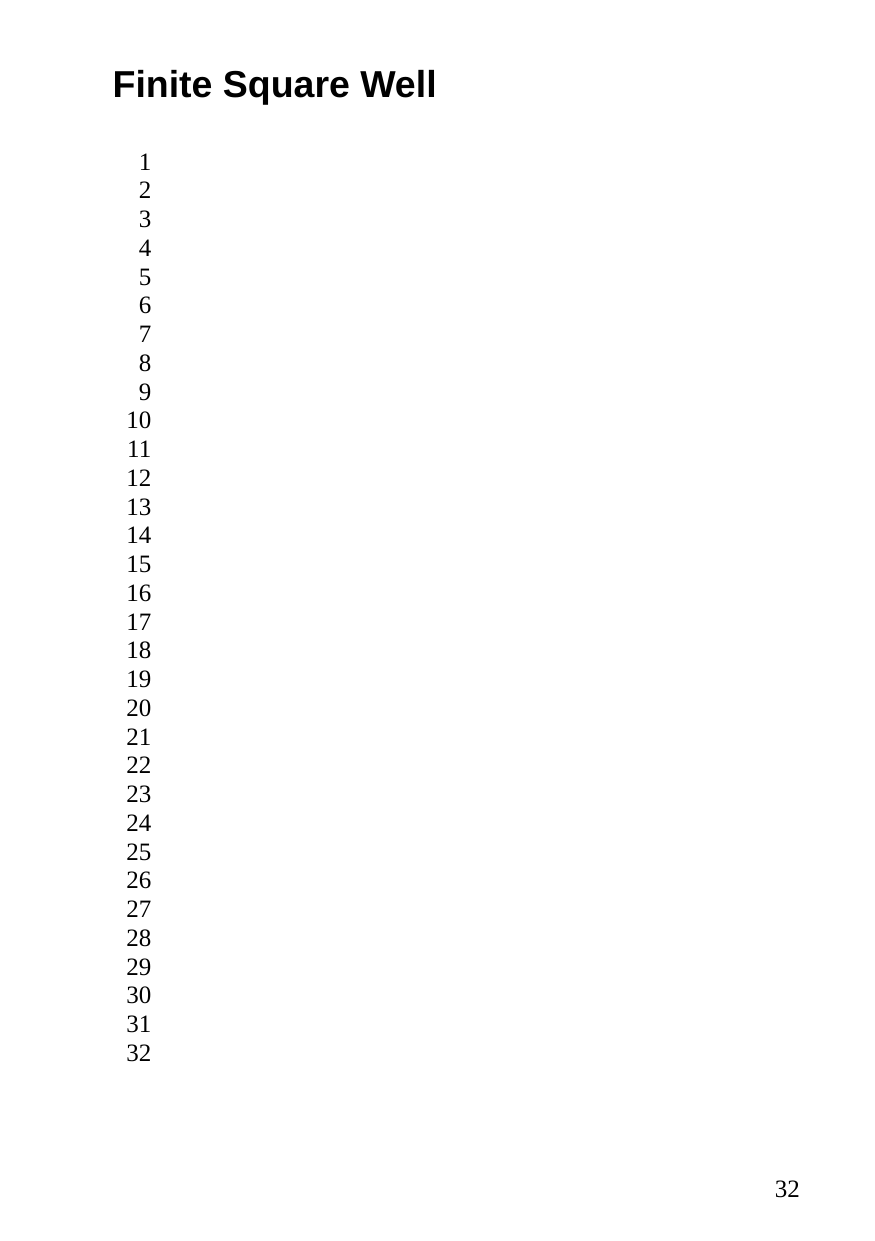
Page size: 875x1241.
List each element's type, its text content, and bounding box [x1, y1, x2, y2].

table_cell [154, 176, 793, 204]
table_header [154, 147, 793, 176]
table_cell 7 [109, 319, 154, 348]
table_cell 13 [109, 492, 154, 521]
table_cell 2 [109, 176, 154, 204]
table_cell 5 [109, 262, 154, 291]
table_cell 22 [109, 751, 154, 779]
table_cell 20 [109, 693, 154, 722]
table_cell [154, 348, 793, 377]
table_cell 31 [109, 1009, 154, 1038]
table_cell 19 [109, 664, 154, 693]
table_cell 17 [109, 607, 154, 636]
table_cell 16 [109, 578, 154, 607]
table_cell 29 [109, 952, 154, 981]
table_cell 28 [109, 923, 154, 952]
table_cell [154, 521, 793, 549]
table_cell [154, 377, 793, 406]
table_cell [154, 952, 793, 981]
table_cell 10 [109, 406, 154, 434]
table_cell 27 [109, 894, 154, 923]
table_cell 18 [109, 636, 154, 664]
table_header 1 [109, 147, 154, 176]
table_cell [154, 1009, 793, 1038]
table_cell 25 [109, 837, 154, 866]
table_cell [154, 549, 793, 578]
table_cell [154, 722, 793, 751]
table_cell 30 [109, 981, 154, 1009]
subtitle Finite Square Well [112, 62, 799, 106]
table_cell 6 [109, 291, 154, 319]
table_cell 14 [109, 521, 154, 549]
table_cell 8 [109, 348, 154, 377]
table_cell 4 [109, 233, 154, 262]
table_cell [154, 808, 793, 837]
table_cell [154, 291, 793, 319]
table_cell 21 [109, 722, 154, 751]
table_cell 9 [109, 377, 154, 406]
table_cell [154, 492, 793, 521]
table_cell [154, 607, 793, 636]
table_cell 24 [109, 808, 154, 837]
table_cell 23 [109, 779, 154, 808]
table_cell [154, 981, 793, 1009]
table_cell [154, 1038, 793, 1067]
table_cell [154, 779, 793, 808]
table_cell [154, 693, 793, 722]
table_cell [154, 204, 793, 233]
table_cell [154, 319, 793, 348]
table_cell [154, 636, 793, 664]
table_cell 11 [109, 434, 154, 463]
table_cell [154, 233, 793, 262]
table_cell 3 [109, 204, 154, 233]
table_cell [154, 837, 793, 866]
table_cell [154, 664, 793, 693]
table_cell [154, 463, 793, 492]
table_cell [154, 578, 793, 607]
table_cell [154, 894, 793, 923]
table_cell [154, 406, 793, 434]
table_cell [154, 923, 793, 952]
table_cell [154, 262, 793, 291]
table_cell 12 [109, 463, 154, 492]
table_cell 26 [109, 866, 154, 894]
table_cell [154, 751, 793, 779]
table_cell 32 [109, 1038, 154, 1067]
table_cell [154, 434, 793, 463]
table_cell 15 [109, 549, 154, 578]
table_cell [154, 866, 793, 894]
